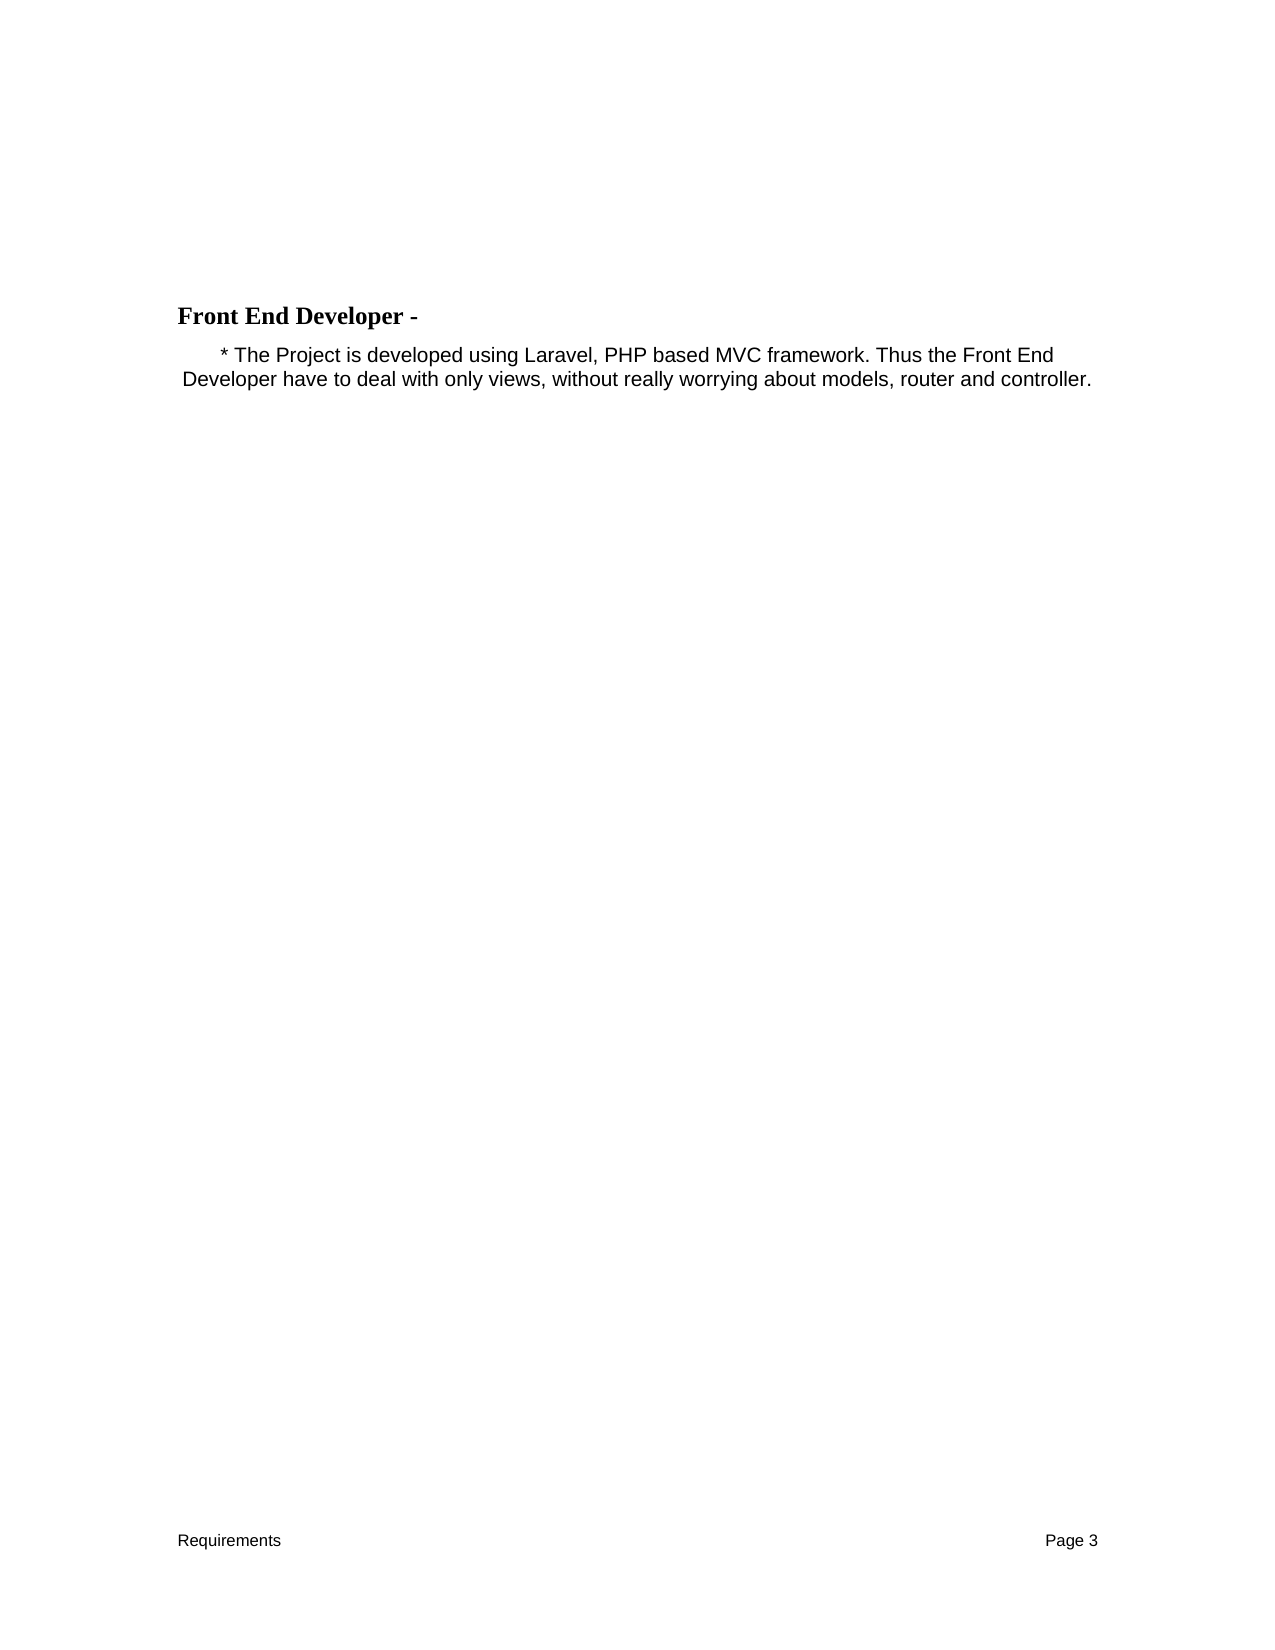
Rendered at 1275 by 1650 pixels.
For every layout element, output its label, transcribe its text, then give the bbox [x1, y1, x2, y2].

text * The Project is developed using Laravel, PHP based MVC framework. Thus the Front End Developer have to deal with only views, without really worrying about models, router and controller. [177, 342, 1098, 390]
text Front End Developer - [177, 301, 1098, 330]
